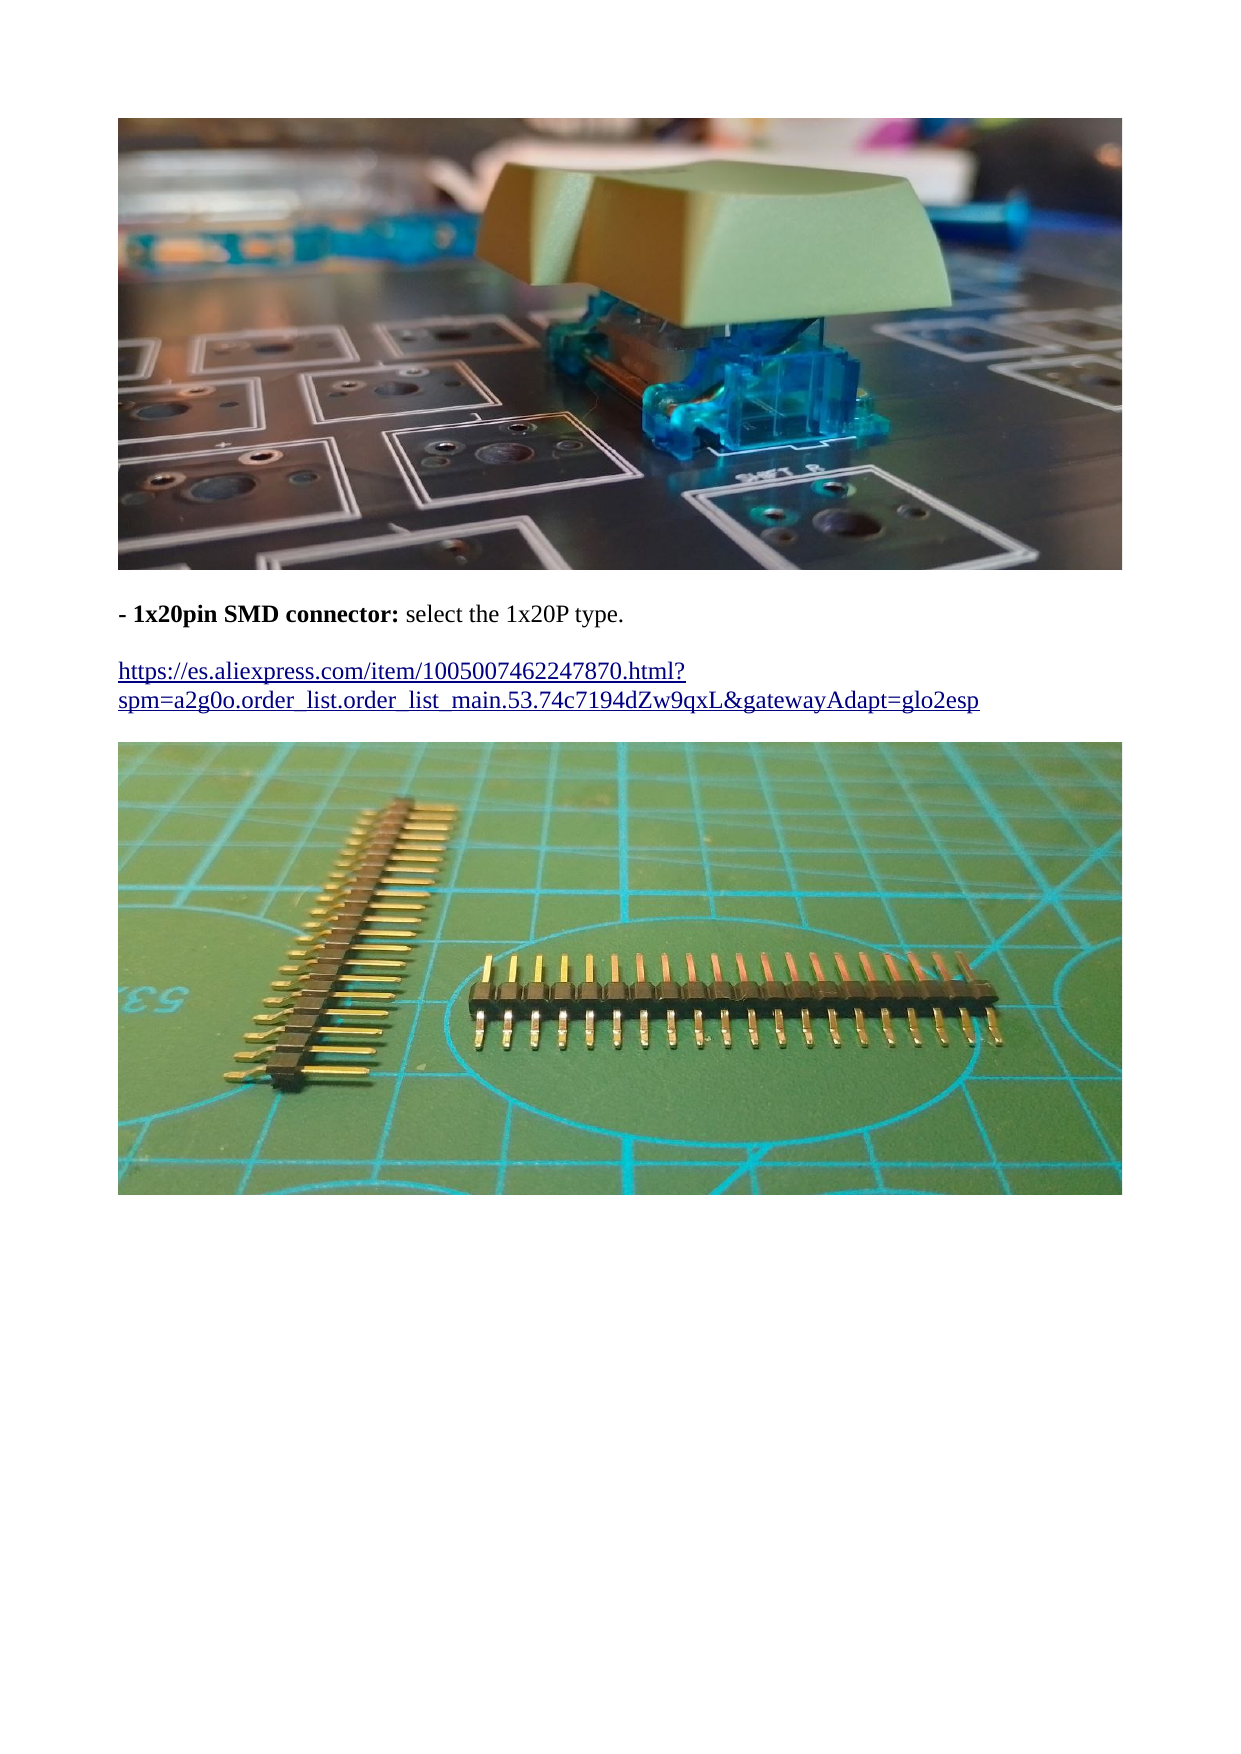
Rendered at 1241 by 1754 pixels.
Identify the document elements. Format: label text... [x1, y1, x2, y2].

text https://es.aliexpress.com/item/1005007462247870.html?spm=a2g0o.order_list.order_list_main.53.74c7194dZw9qxL&gatewayAdapt=glo2esp [118, 656, 1122, 714]
picture [118, 118, 1123, 570]
picture [118, 742, 1123, 1195]
text - 1x20pin SMD connector: select the 1x20P type. [118, 599, 1122, 627]
